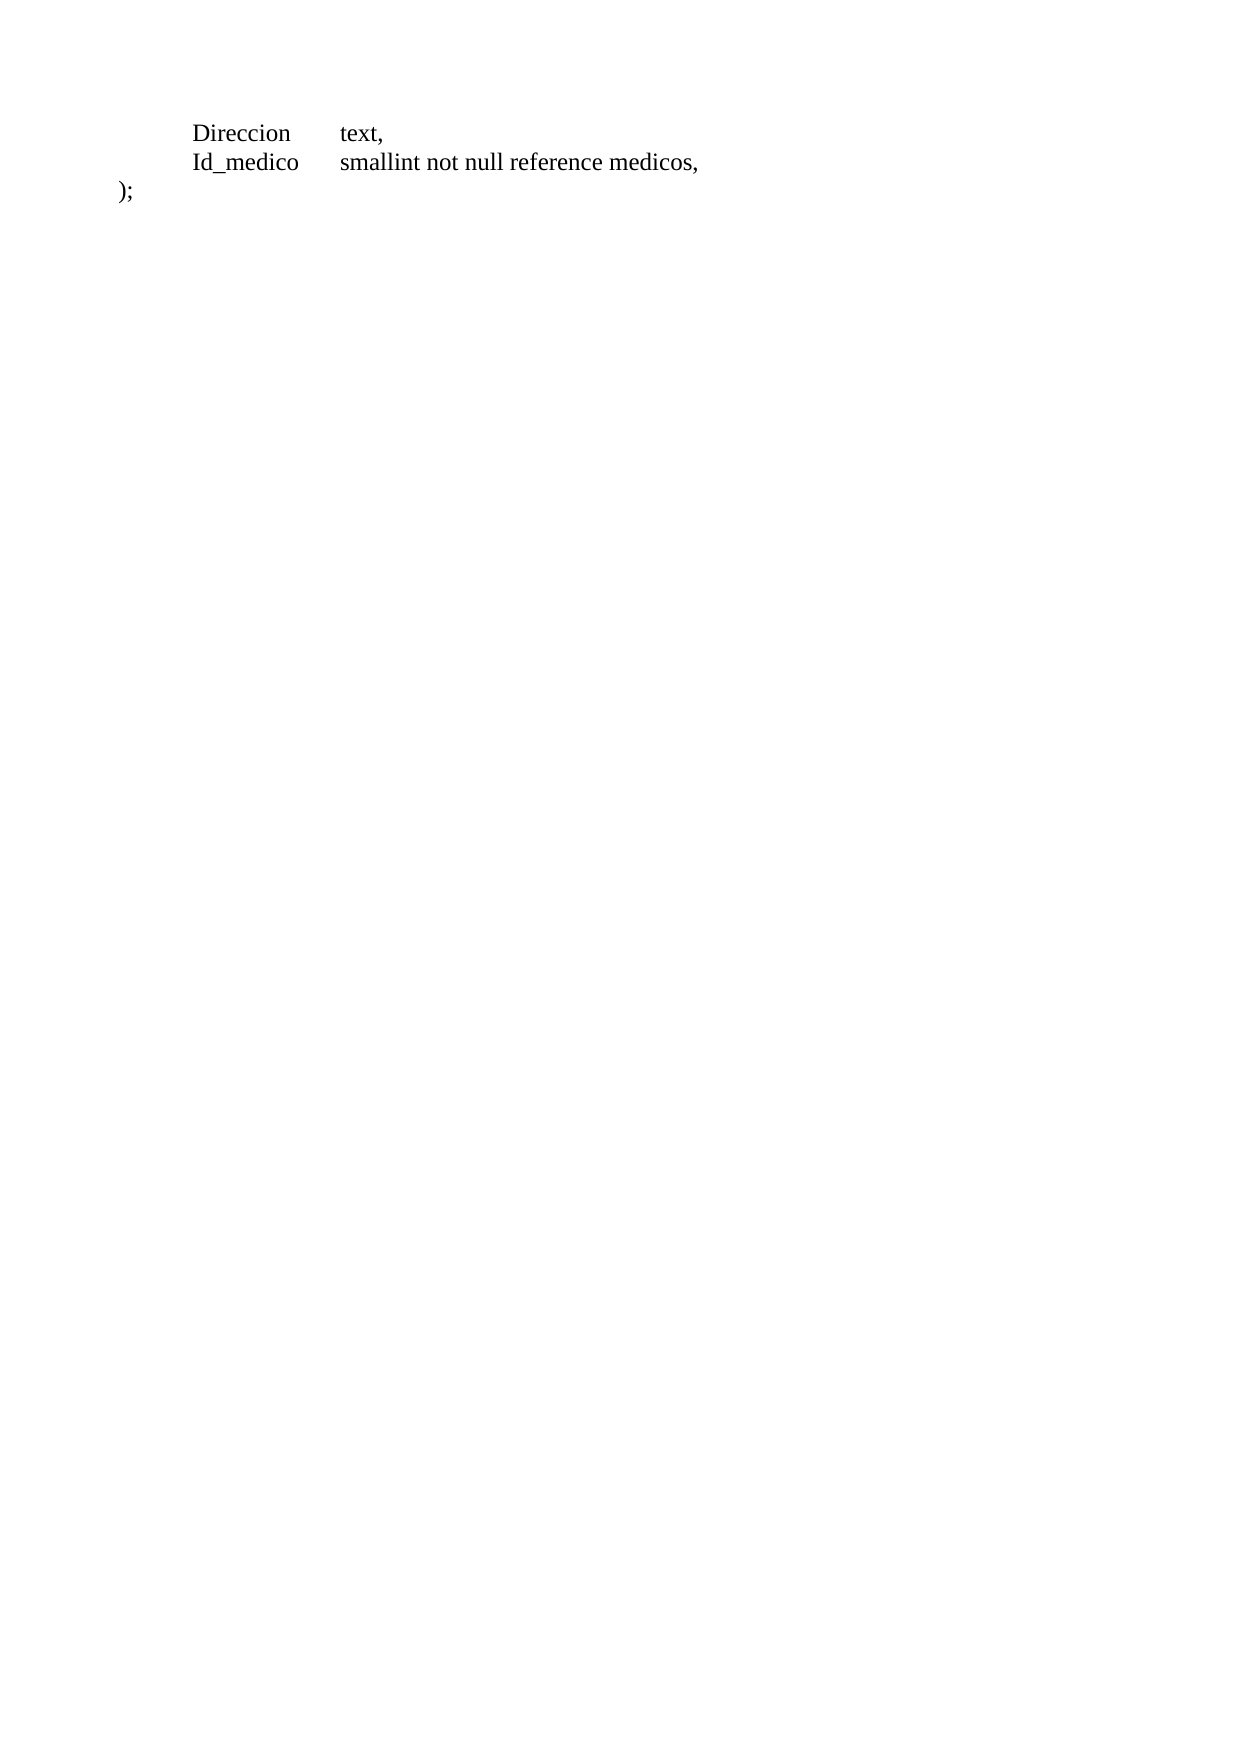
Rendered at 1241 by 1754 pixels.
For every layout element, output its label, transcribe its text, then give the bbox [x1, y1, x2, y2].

text Direccion text, [118, 118, 1122, 147]
text Id_medico smallint not null reference medicos, [118, 147, 1122, 176]
text ); [118, 176, 1122, 204]
